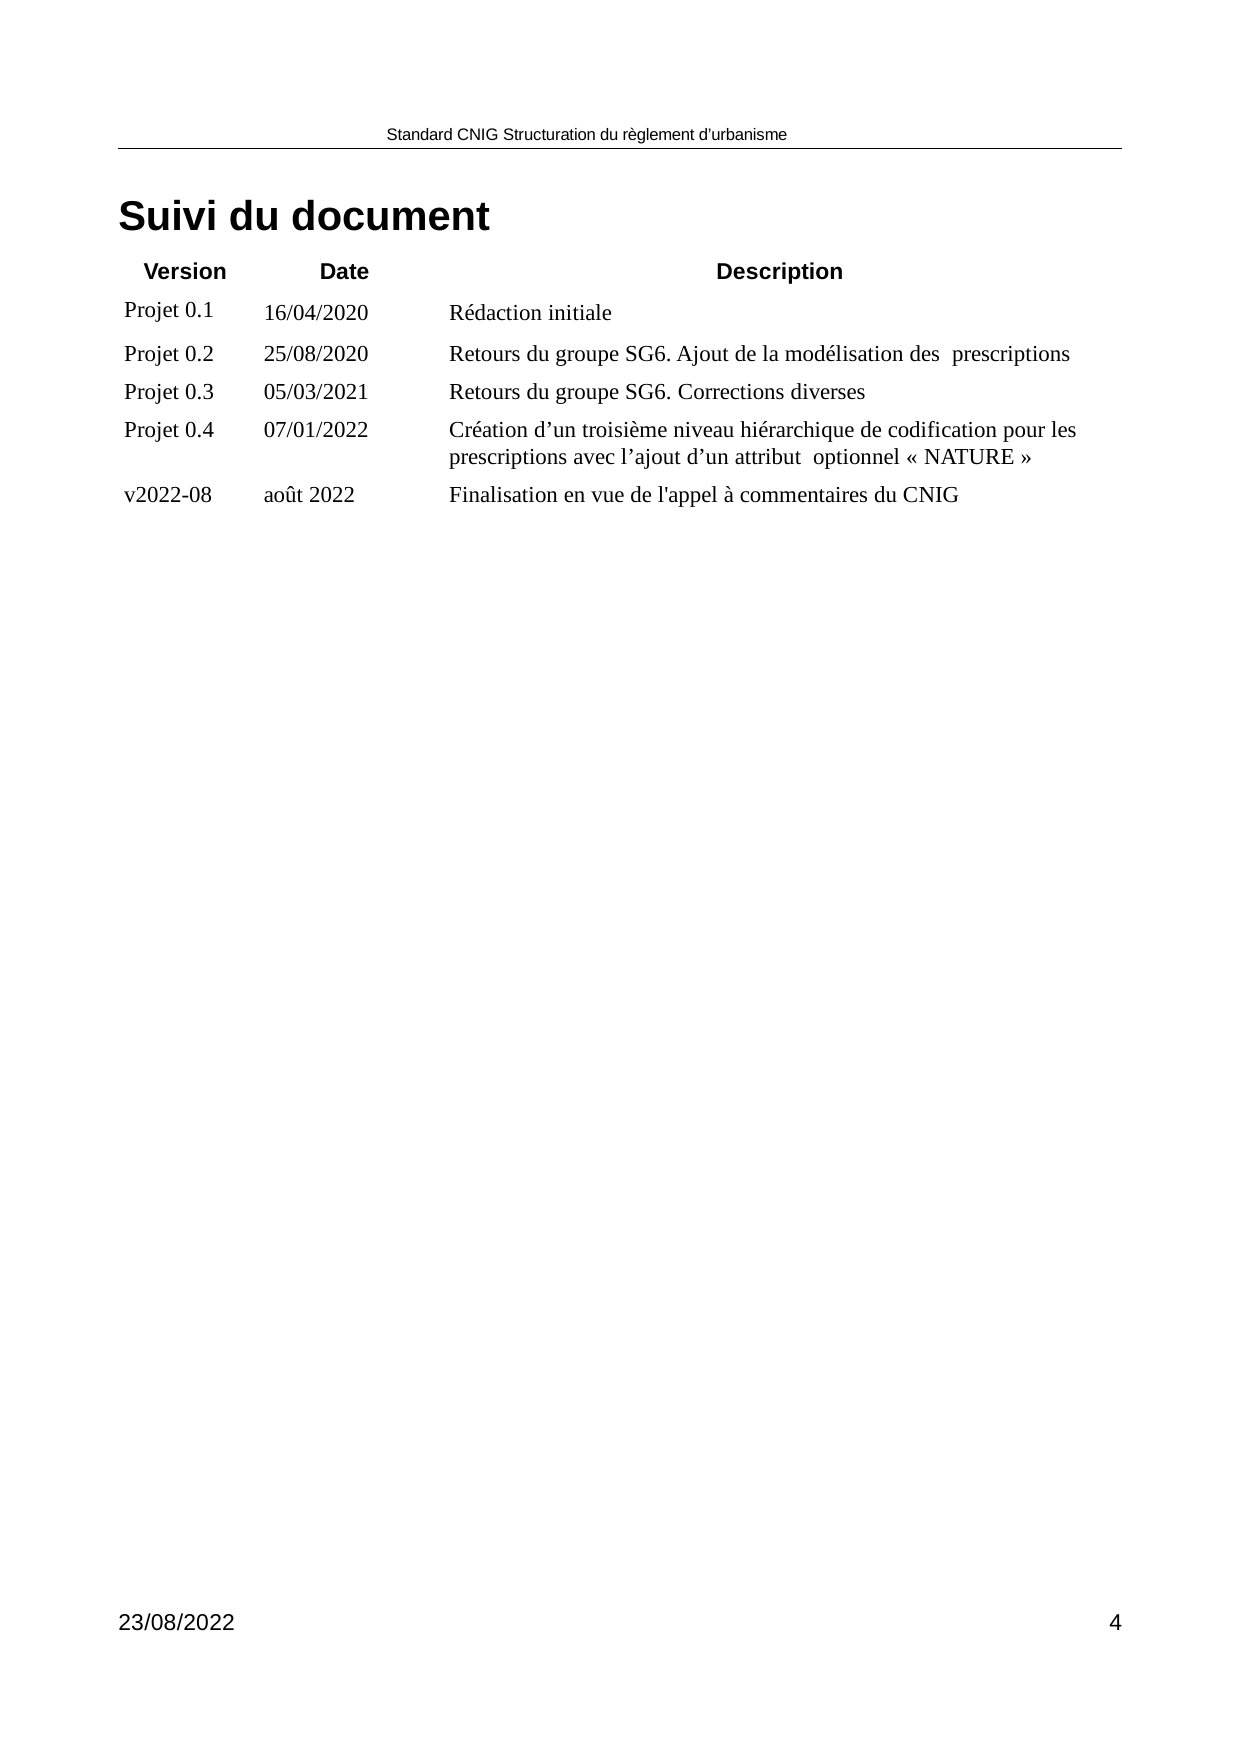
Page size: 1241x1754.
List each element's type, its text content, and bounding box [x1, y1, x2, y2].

table_cell août 2022 [252, 475, 437, 513]
table_header Version [118, 252, 252, 290]
table_cell v2022-08 [118, 475, 252, 513]
table_cell Retours du groupe SG6. Corrections diverses [437, 372, 1122, 410]
table_cell Projet 0.3 [118, 372, 252, 410]
table_cell Finalisation en vue de l'appel à commentaires du CNIG [437, 475, 1122, 513]
table_cell 16/04/2020 [252, 290, 437, 334]
table_cell Projet 0.1 [118, 290, 252, 334]
table_header Description [437, 252, 1122, 290]
table_cell 25/08/2020 [252, 334, 437, 372]
table_cell Projet 0.2 [118, 334, 252, 372]
table_header Date [252, 252, 437, 290]
subtitle Suivi du document [118, 192, 1122, 239]
table_cell Rédaction initiale [437, 290, 1122, 334]
table_cell 05/03/2021 [252, 372, 437, 410]
table_cell Création d’un troisième niveau hiérarchique de codification pour les prescriptions avec l’ajout d’un attribut optionnel « NATURE » [437, 410, 1122, 475]
table_cell Projet 0.4 [118, 410, 252, 475]
table_cell Retours du groupe SG6. Ajout de la modélisation des prescriptions [437, 334, 1122, 372]
table_cell 07/01/2022 [252, 410, 437, 475]
